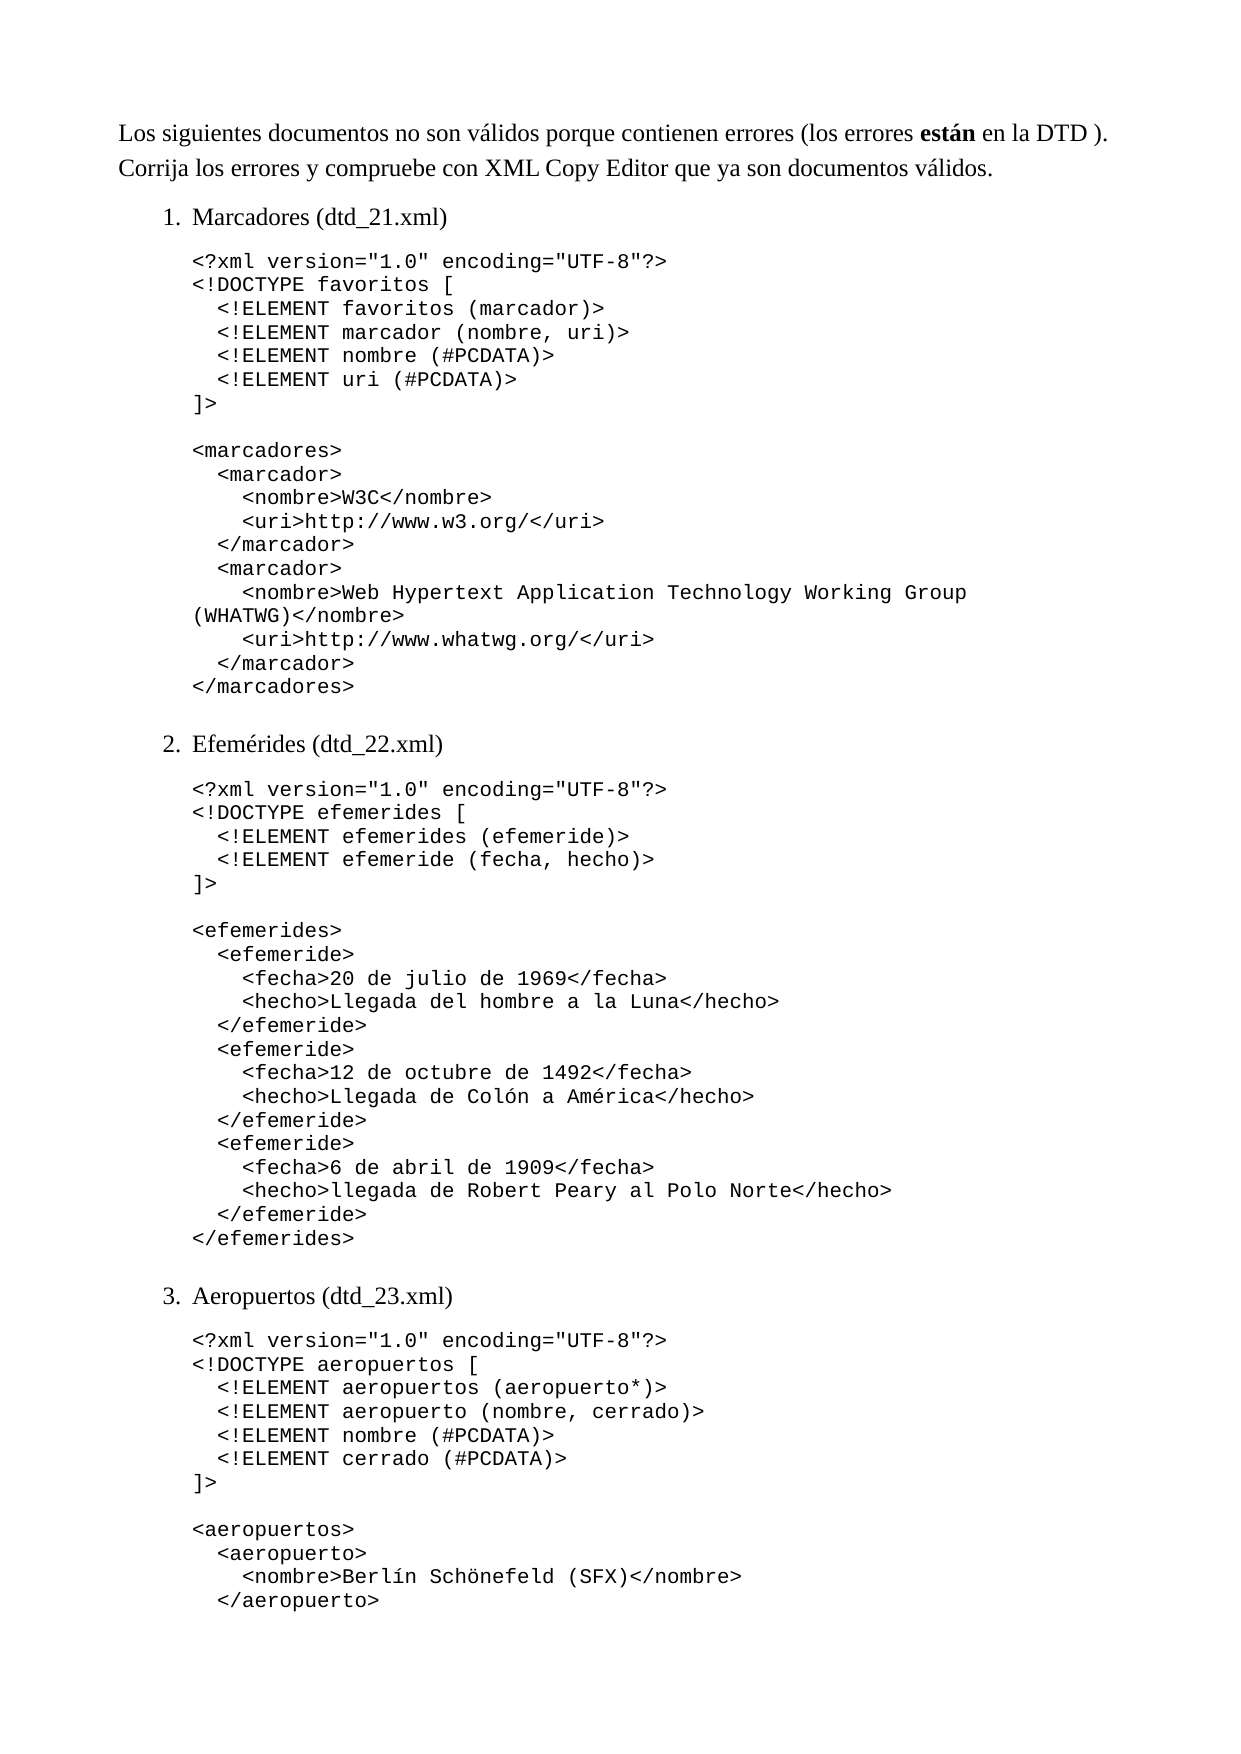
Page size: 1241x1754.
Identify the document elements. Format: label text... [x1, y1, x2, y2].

list </efemeride> [162, 1204, 1122, 1228]
list </marcadores> [162, 676, 1122, 700]
list <?xml version="1.0" encoding="UTF-8"?> [162, 778, 1122, 802]
list <!ELEMENT uri (#PCDATA)> [162, 369, 1122, 393]
list ]> [162, 393, 1122, 416]
list <hecho>Llegada del hombre a la Luna</hecho> [162, 991, 1122, 1015]
list <!ELEMENT aeropuerto (nombre, cerrado)> [162, 1401, 1122, 1424]
list ]> [162, 1472, 1122, 1496]
list <nombre>W3C</nombre> [162, 487, 1122, 511]
list Aeropuertos (dtd_23.xml) [162, 1281, 1122, 1310]
list <!ELEMENT nombre (#PCDATA)> [162, 345, 1122, 369]
list <efemeride> [162, 1133, 1122, 1157]
list <!DOCTYPE favoritos [ [162, 274, 1122, 298]
list </efemeride> [162, 1109, 1122, 1133]
list <!ELEMENT aeropuertos (aeropuerto*)> [162, 1377, 1122, 1401]
list <nombre>Berlín Schönefeld (SFX)</nombre> [162, 1566, 1122, 1590]
list </marcador> [162, 653, 1122, 676]
list <!ELEMENT favoritos (marcador)> [162, 298, 1122, 322]
list <!DOCTYPE aeropuertos [ [162, 1354, 1122, 1377]
list </efemeride> [162, 1015, 1122, 1039]
list <!ELEMENT marcador (nombre, uri)> [162, 322, 1122, 345]
list <efemeride> [162, 944, 1122, 968]
list <marcador> [162, 463, 1122, 487]
list Efemérides (dtd_22.xml) [162, 729, 1122, 758]
list <uri>http://www.w3.org/</uri> [162, 511, 1122, 534]
list <marcadores> [162, 440, 1122, 463]
list <fecha>20 de julio de 1969</fecha> [162, 968, 1122, 991]
list </marcador> [162, 534, 1122, 558]
list <?xml version="1.0" encoding="UTF-8"?> [162, 1330, 1122, 1354]
list <?xml version="1.0" encoding="UTF-8"?> [162, 251, 1122, 274]
list <!ELEMENT nombre (#PCDATA)> [162, 1424, 1122, 1448]
list <uri>http://www.whatwg.org/</uri> [162, 629, 1122, 653]
list <marcador> [162, 558, 1122, 582]
list Marcadores (dtd_21.xml) [162, 202, 1122, 230]
list <aeropuertos> [162, 1519, 1122, 1543]
list <efemerides> [162, 920, 1122, 944]
list <!ELEMENT cerrado (#PCDATA)> [162, 1448, 1122, 1472]
list </aeropuerto> [162, 1590, 1122, 1614]
list <nombre>Web Hypertext Application Technology Working Group (WHATWG)</nombre> [162, 582, 1122, 629]
list <!ELEMENT efemeride (fecha, hecho)> [162, 849, 1122, 873]
list <hecho>Llegada de Colón a América</hecho> [162, 1086, 1122, 1109]
list <!DOCTYPE efemerides [ [162, 802, 1122, 826]
text Los siguientes documentos no son válidos porque contienen errores (los errores están en la DTD ). Corrija los errores y compruebe con XML Copy Editor que ya son documentos válidos. [118, 118, 1122, 181]
list ]> [162, 873, 1122, 897]
list <hecho>llegada de Robert Peary al Polo Norte</hecho> [162, 1181, 1122, 1204]
list <fecha>6 de abril de 1909</fecha> [162, 1157, 1122, 1181]
list <!ELEMENT efemerides (efemeride)> [162, 826, 1122, 849]
list </efemerides> [162, 1228, 1122, 1251]
list <efemeride> [162, 1039, 1122, 1062]
list <fecha>12 de octubre de 1492</fecha> [162, 1062, 1122, 1086]
list <aeropuerto> [162, 1543, 1122, 1566]
